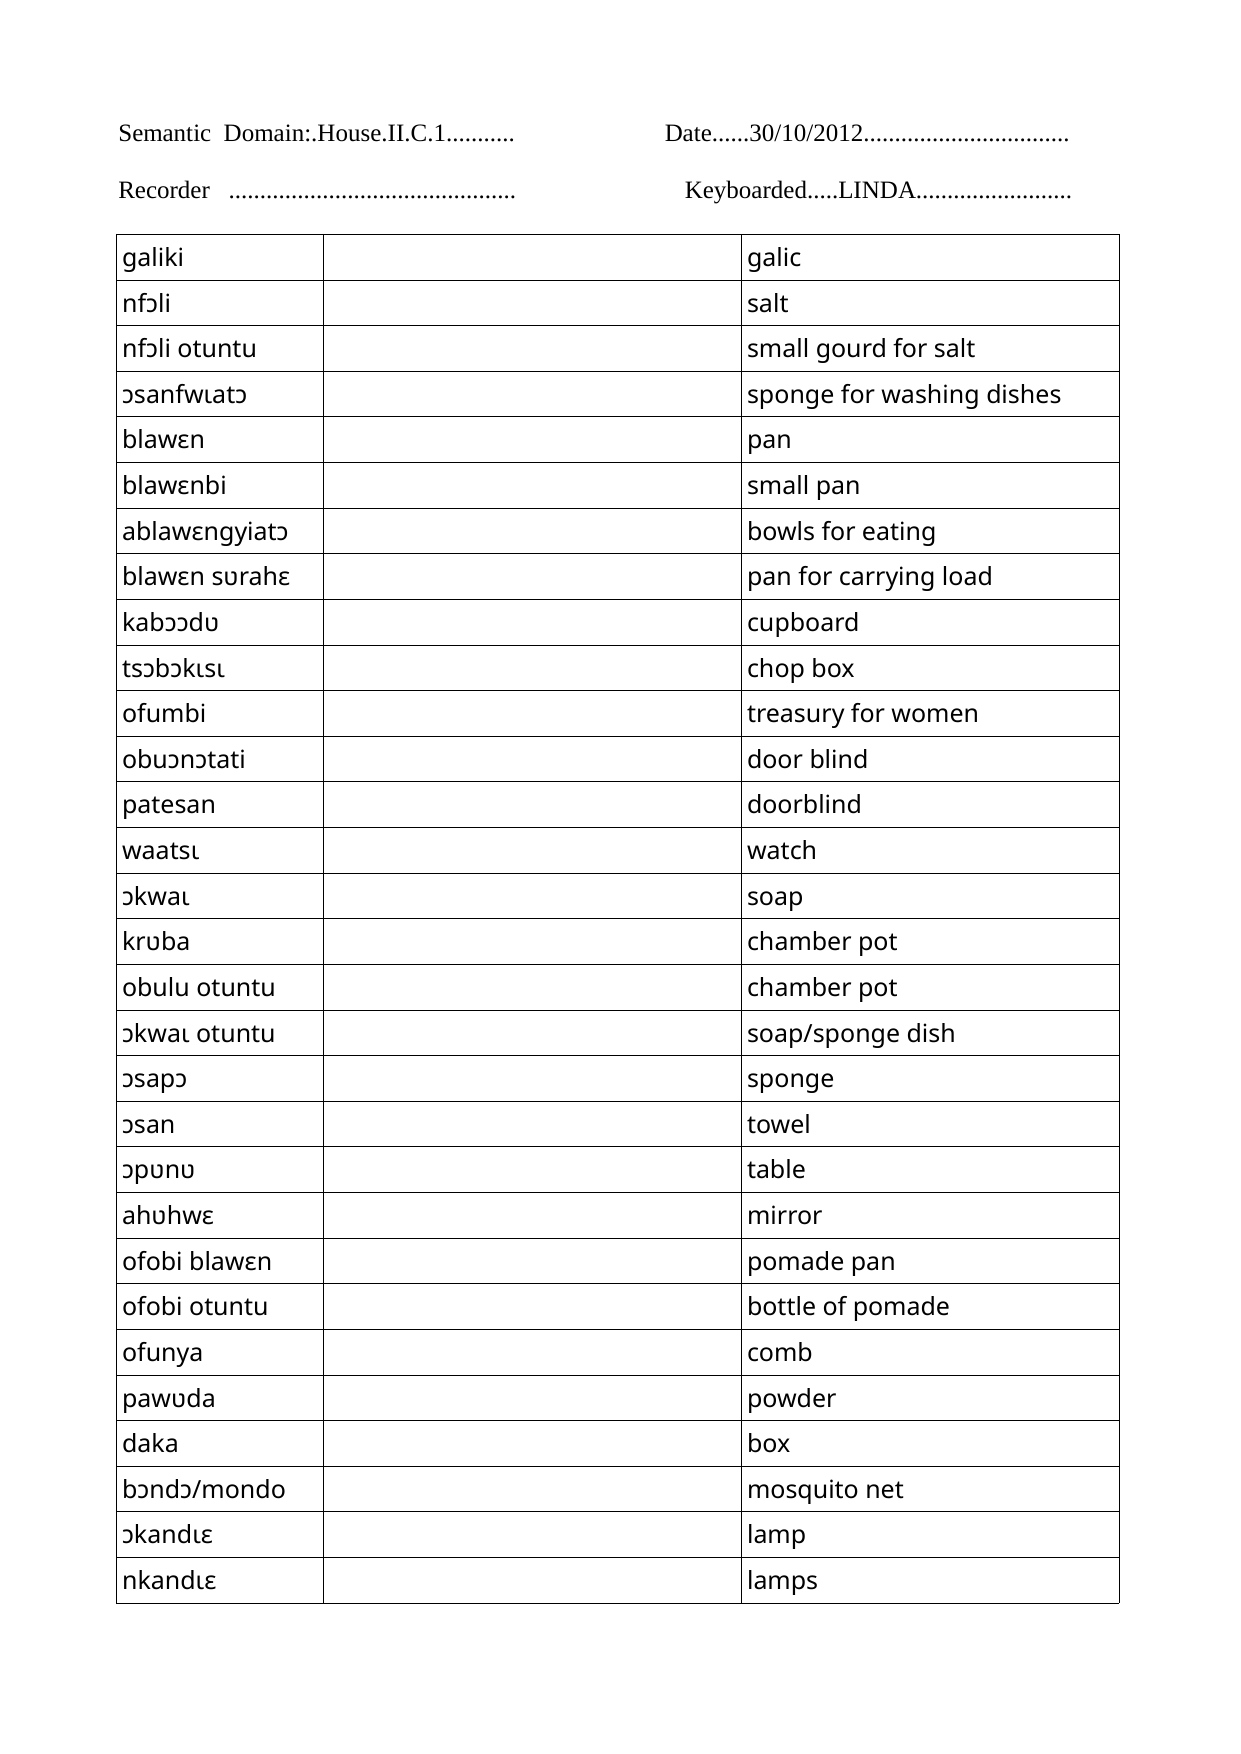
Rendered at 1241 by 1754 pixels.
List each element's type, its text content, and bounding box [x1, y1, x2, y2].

table_cell [324, 463, 741, 508]
table_cell powder [742, 1376, 1119, 1420]
table_cell bowls for eating [742, 509, 1119, 553]
table_cell mosquito net [742, 1467, 1119, 1511]
table_cell [324, 874, 741, 918]
table_cell ofobi blawɛn [117, 1239, 323, 1283]
table_cell lamps [742, 1558, 1119, 1603]
table_cell table [742, 1147, 1119, 1192]
table_cell doorblind [742, 782, 1119, 827]
table_cell salt [742, 281, 1119, 325]
table_cell ofumbi [117, 691, 323, 736]
table_cell [324, 1011, 741, 1055]
table_cell ofobi otuntu [117, 1284, 323, 1329]
table_cell tsɔbɔkɩsɩ [117, 646, 323, 690]
table_cell nfɔli [117, 281, 323, 325]
table_cell small pan [742, 463, 1119, 508]
table_cell kabɔɔdʋ [117, 600, 323, 644]
table_cell comb [742, 1330, 1119, 1374]
table_cell pan [742, 417, 1119, 462]
table_cell sponge for washing dishes [742, 372, 1119, 416]
table_cell [324, 737, 741, 781]
table_cell [324, 828, 741, 873]
table_cell waatsɩ [117, 828, 323, 873]
table_cell [324, 281, 741, 325]
table_cell watch [742, 828, 1119, 873]
table_cell [324, 1512, 741, 1557]
table_cell chamber pot [742, 919, 1119, 964]
table_cell [324, 1467, 741, 1511]
table_cell blawɛn [117, 417, 323, 462]
table_cell blawɛn sʋrahɛ [117, 554, 323, 599]
table_cell ahʋhwɛ [117, 1193, 323, 1238]
table_cell chop box [742, 646, 1119, 690]
table_cell ablawɛngyiatɔ [117, 509, 323, 553]
table_cell [324, 1239, 741, 1283]
table_cell ɔsan [117, 1102, 323, 1146]
table_cell bɔndɔ/mondo [117, 1467, 323, 1511]
table_cell [324, 1376, 741, 1420]
table_cell [324, 554, 741, 599]
table_cell [324, 1102, 741, 1146]
table_cell sponge [742, 1056, 1119, 1101]
table_cell [324, 1056, 741, 1101]
table_cell [324, 1558, 741, 1603]
table_cell treasury for women [742, 691, 1119, 736]
table_cell [324, 1284, 741, 1329]
table_cell pan for carrying load [742, 554, 1119, 599]
table_cell ɔpʋnʋ [117, 1147, 323, 1192]
table_cell [324, 646, 741, 690]
table_cell [324, 782, 741, 827]
table_cell patesan [117, 782, 323, 827]
table_cell bottle of pomade [742, 1284, 1119, 1329]
table_cell [324, 326, 741, 371]
table_cell [324, 1330, 741, 1374]
table_cell krʋba [117, 919, 323, 964]
table_cell ɔkwaɩ otuntu [117, 1011, 323, 1055]
table_cell cupboard [742, 600, 1119, 644]
table_cell [324, 235, 741, 279]
table_cell daka [117, 1421, 323, 1466]
table_cell [324, 372, 741, 416]
table_cell nkandɩɛ [117, 1558, 323, 1603]
table_cell [324, 417, 741, 462]
table_cell pawʋda [117, 1376, 323, 1420]
table_cell galiki [117, 235, 323, 279]
table_cell [324, 509, 741, 553]
table_cell obulu otuntu [117, 965, 323, 1009]
table_cell obuɔnɔtati [117, 737, 323, 781]
table_cell towel [742, 1102, 1119, 1146]
table_cell [324, 965, 741, 1009]
table_cell ɔsapɔ [117, 1056, 323, 1101]
table_cell door blind [742, 737, 1119, 781]
table_cell [324, 691, 741, 736]
table_cell ɔsanfwɩatɔ [117, 372, 323, 416]
table_cell ɔkwaɩ [117, 874, 323, 918]
table_cell soap/sponge dish [742, 1011, 1119, 1055]
table_cell nfɔli otuntu [117, 326, 323, 371]
table_cell [324, 1193, 741, 1238]
table_cell pomade pan [742, 1239, 1119, 1283]
table_cell ɔkandɩɛ [117, 1512, 323, 1557]
table_cell chamber pot [742, 965, 1119, 1009]
table_cell [324, 600, 741, 644]
table_cell blawɛnbi [117, 463, 323, 508]
table_cell box [742, 1421, 1119, 1466]
table_cell ofunya [117, 1330, 323, 1374]
table_cell galic [742, 235, 1119, 279]
table_cell [324, 1421, 741, 1466]
table_cell soap [742, 874, 1119, 918]
table_cell [324, 1147, 741, 1192]
table_cell mirror [742, 1193, 1119, 1238]
table_cell [324, 919, 741, 964]
table_cell small gourd for salt [742, 326, 1119, 371]
table_cell lamp [742, 1512, 1119, 1557]
